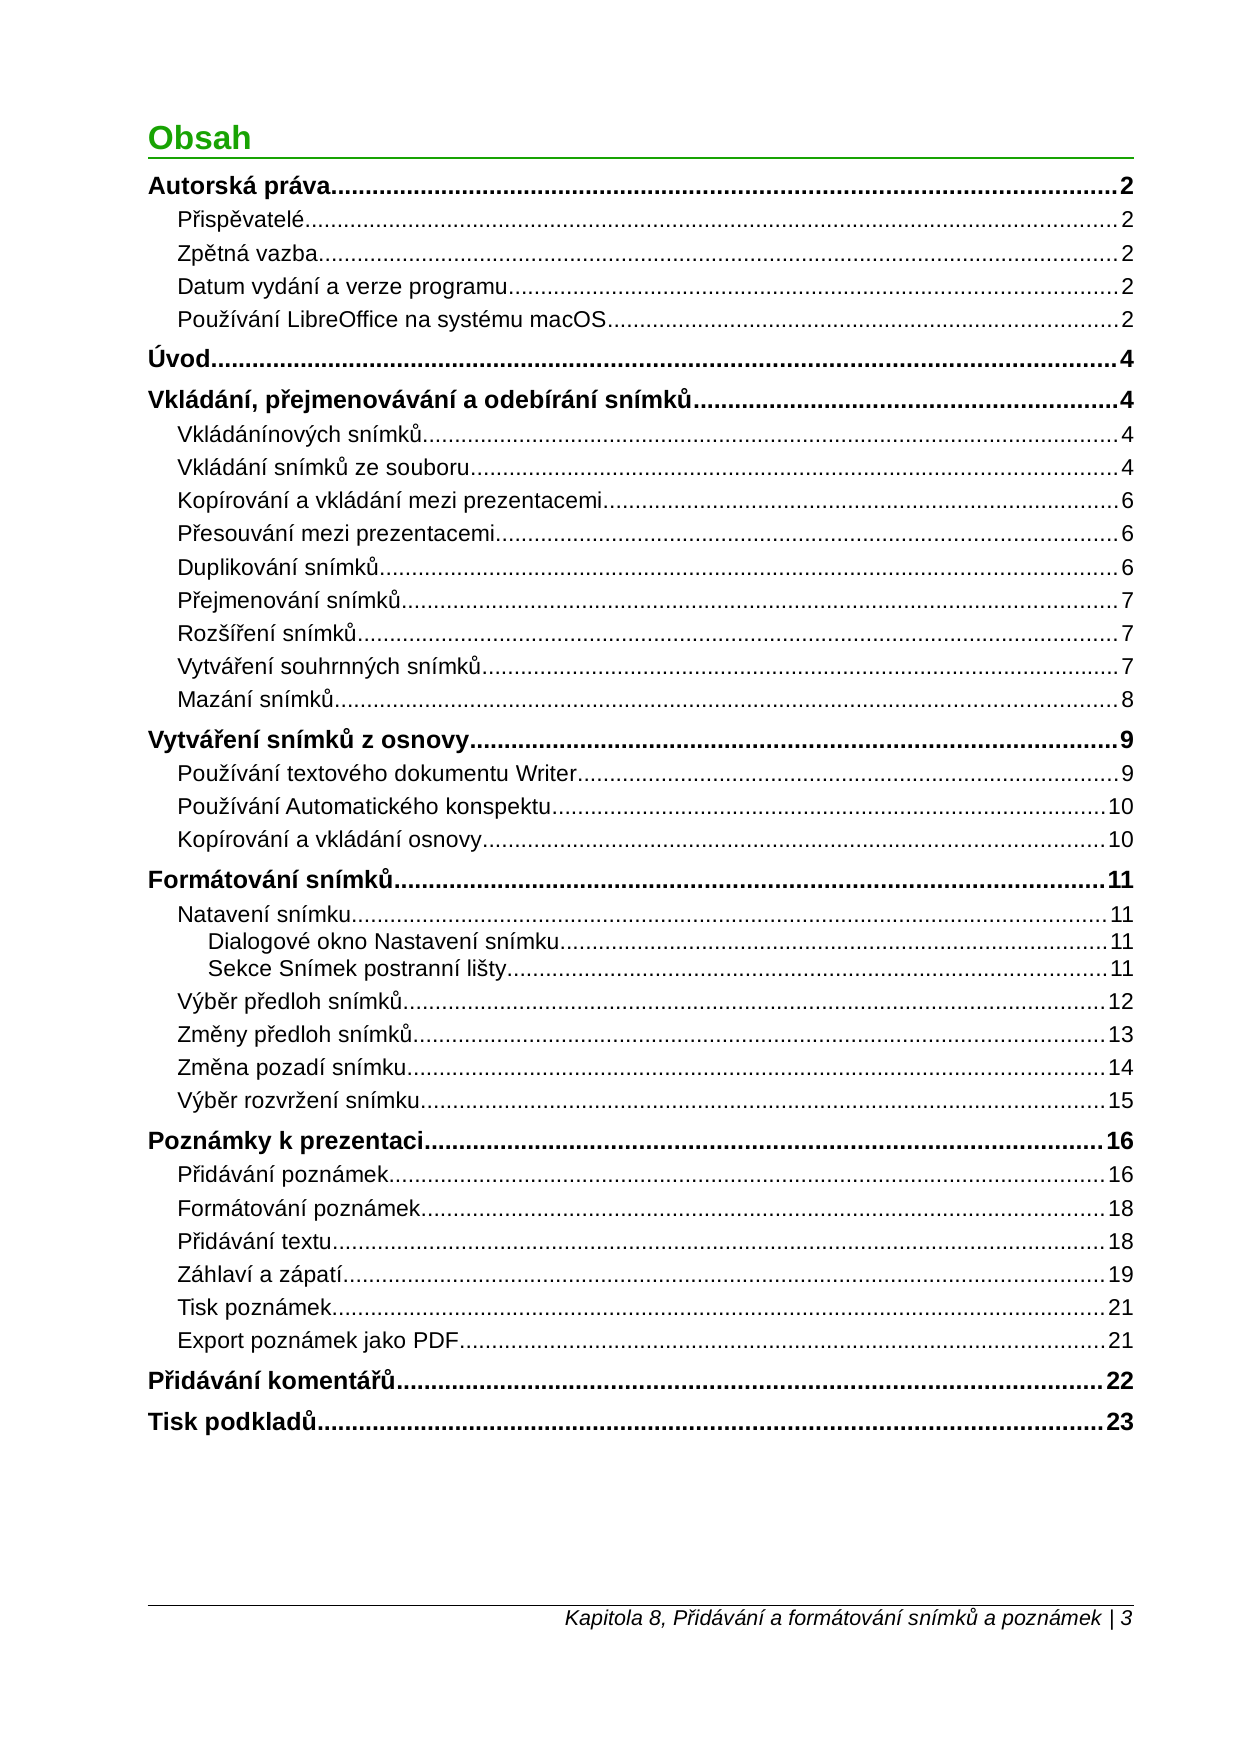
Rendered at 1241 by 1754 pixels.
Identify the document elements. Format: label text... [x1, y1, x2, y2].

text Změny předloh snímků 13 [177, 1020, 1134, 1047]
text Duplikování snímků 6 [177, 553, 1134, 580]
text Přidávání komentářů 22 [148, 1366, 1134, 1394]
text Výběr předloh snímků 12 [177, 987, 1134, 1014]
text Sekce Snímek postranní lišty 11 [208, 954, 1134, 981]
text Přejmenování snímků 7 [177, 586, 1134, 613]
text Formátování poznámek 18 [177, 1194, 1134, 1221]
text Změna pozadí snímku 14 [177, 1053, 1134, 1081]
text Záhlaví a zápatí 19 [177, 1260, 1134, 1287]
text Vkládánínových snímků 4 [177, 420, 1134, 447]
text Zpětná vazba 2 [177, 239, 1134, 266]
text Přidávání textu 18 [177, 1227, 1134, 1254]
text Export poznámek jako PDF 21 [177, 1326, 1134, 1353]
text Přidávání poznámek 16 [177, 1161, 1134, 1188]
text Datum vydání a verze programu 2 [177, 272, 1134, 299]
text Vkládání snímků ze souboru 4 [177, 453, 1134, 481]
text Přispěvatelé 2 [177, 206, 1134, 233]
text Vkládání, přejmenovávání a odebírání snímků 4 [148, 385, 1134, 414]
text Poznámky k prezentaci 16 [148, 1126, 1134, 1155]
text Mazání snímků 8 [177, 685, 1134, 712]
text Rozšíření snímků 7 [177, 619, 1134, 646]
text Přesouvání mezi prezentacemi 6 [177, 520, 1134, 547]
subtitle Obsah [148, 118, 1134, 157]
text Vytváření snímků z osnovy 9 [148, 724, 1134, 753]
text Používání Automatického konspektu 10 [177, 793, 1134, 820]
text Vytváření souhrnných snímků 7 [177, 652, 1134, 679]
text Výběr rozvržení snímku 15 [177, 1087, 1134, 1114]
text Kopírování a vkládání osnovy 10 [177, 826, 1134, 853]
text Úvod 4 [148, 344, 1134, 373]
text Používání textového dokumentu Writer 9 [177, 759, 1134, 787]
text Tisk podkladů 23 [148, 1407, 1134, 1436]
text Natavení snímku 11 [177, 900, 1134, 927]
text Autorská práva 2 [148, 171, 1134, 200]
text Dialogové okno Nastavení snímku 11 [208, 927, 1134, 954]
text Používání LibreOffice na systému macOS 2 [177, 305, 1134, 332]
text Tisk poznámek 21 [177, 1293, 1134, 1320]
text Formátování snímků 11 [148, 865, 1134, 894]
text Kopírování a vkládání mezi prezentacemi 6 [177, 487, 1134, 514]
